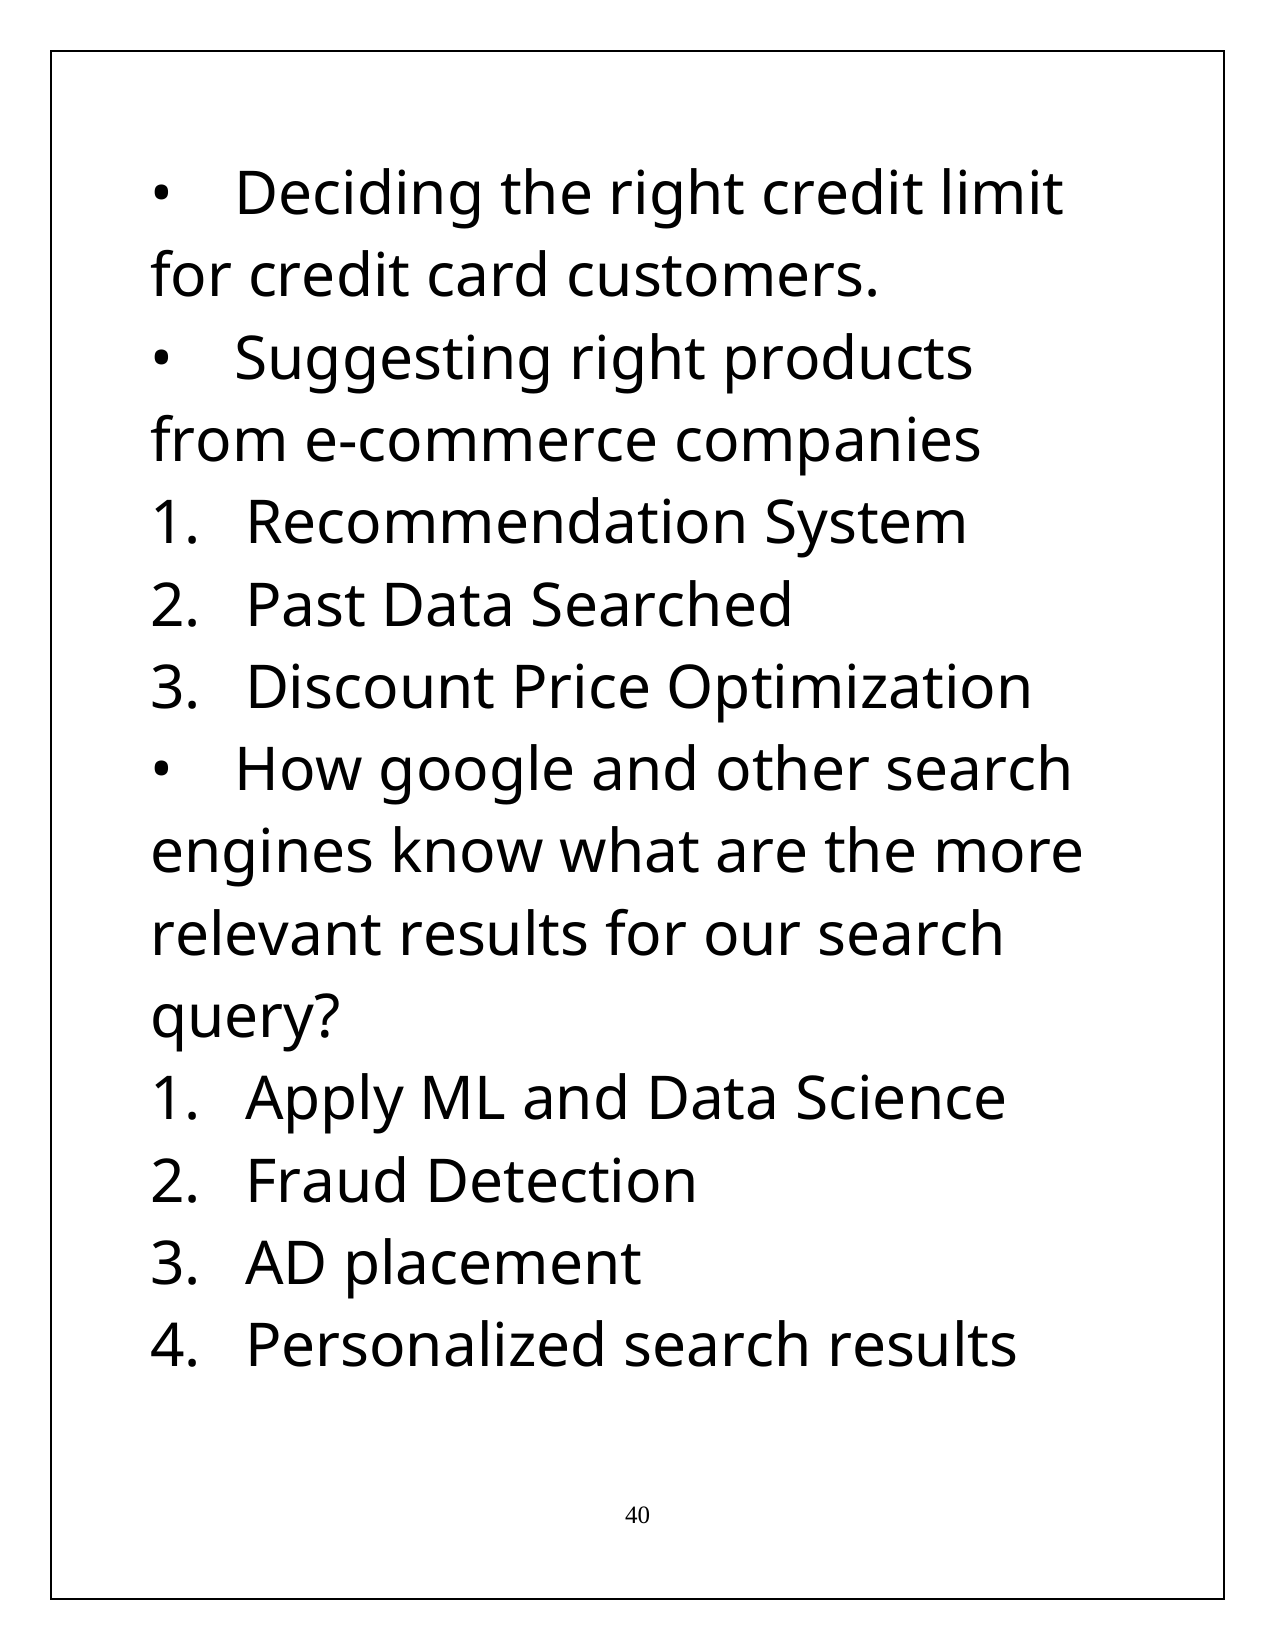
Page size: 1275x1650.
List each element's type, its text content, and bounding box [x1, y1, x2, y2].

text • Suggesting right products from e-commerce companies [150, 314, 1125, 479]
text 1. Apply ML and Data Science [150, 1055, 1125, 1137]
text 2. Past Data Searched [150, 561, 1125, 644]
text 2. Fraud Detection [150, 1137, 1125, 1220]
text • Deciding the right credit limit for credit card customers. [150, 150, 1125, 314]
text • How google and other search engines know what are the more relevant results for our search query? [150, 726, 1125, 1055]
text 3. AD placement [150, 1220, 1125, 1302]
text 4. Personalized search results [150, 1302, 1125, 1384]
text 1. Recommendation System [150, 479, 1125, 561]
text 3. Discount Price Optimization [150, 644, 1125, 726]
